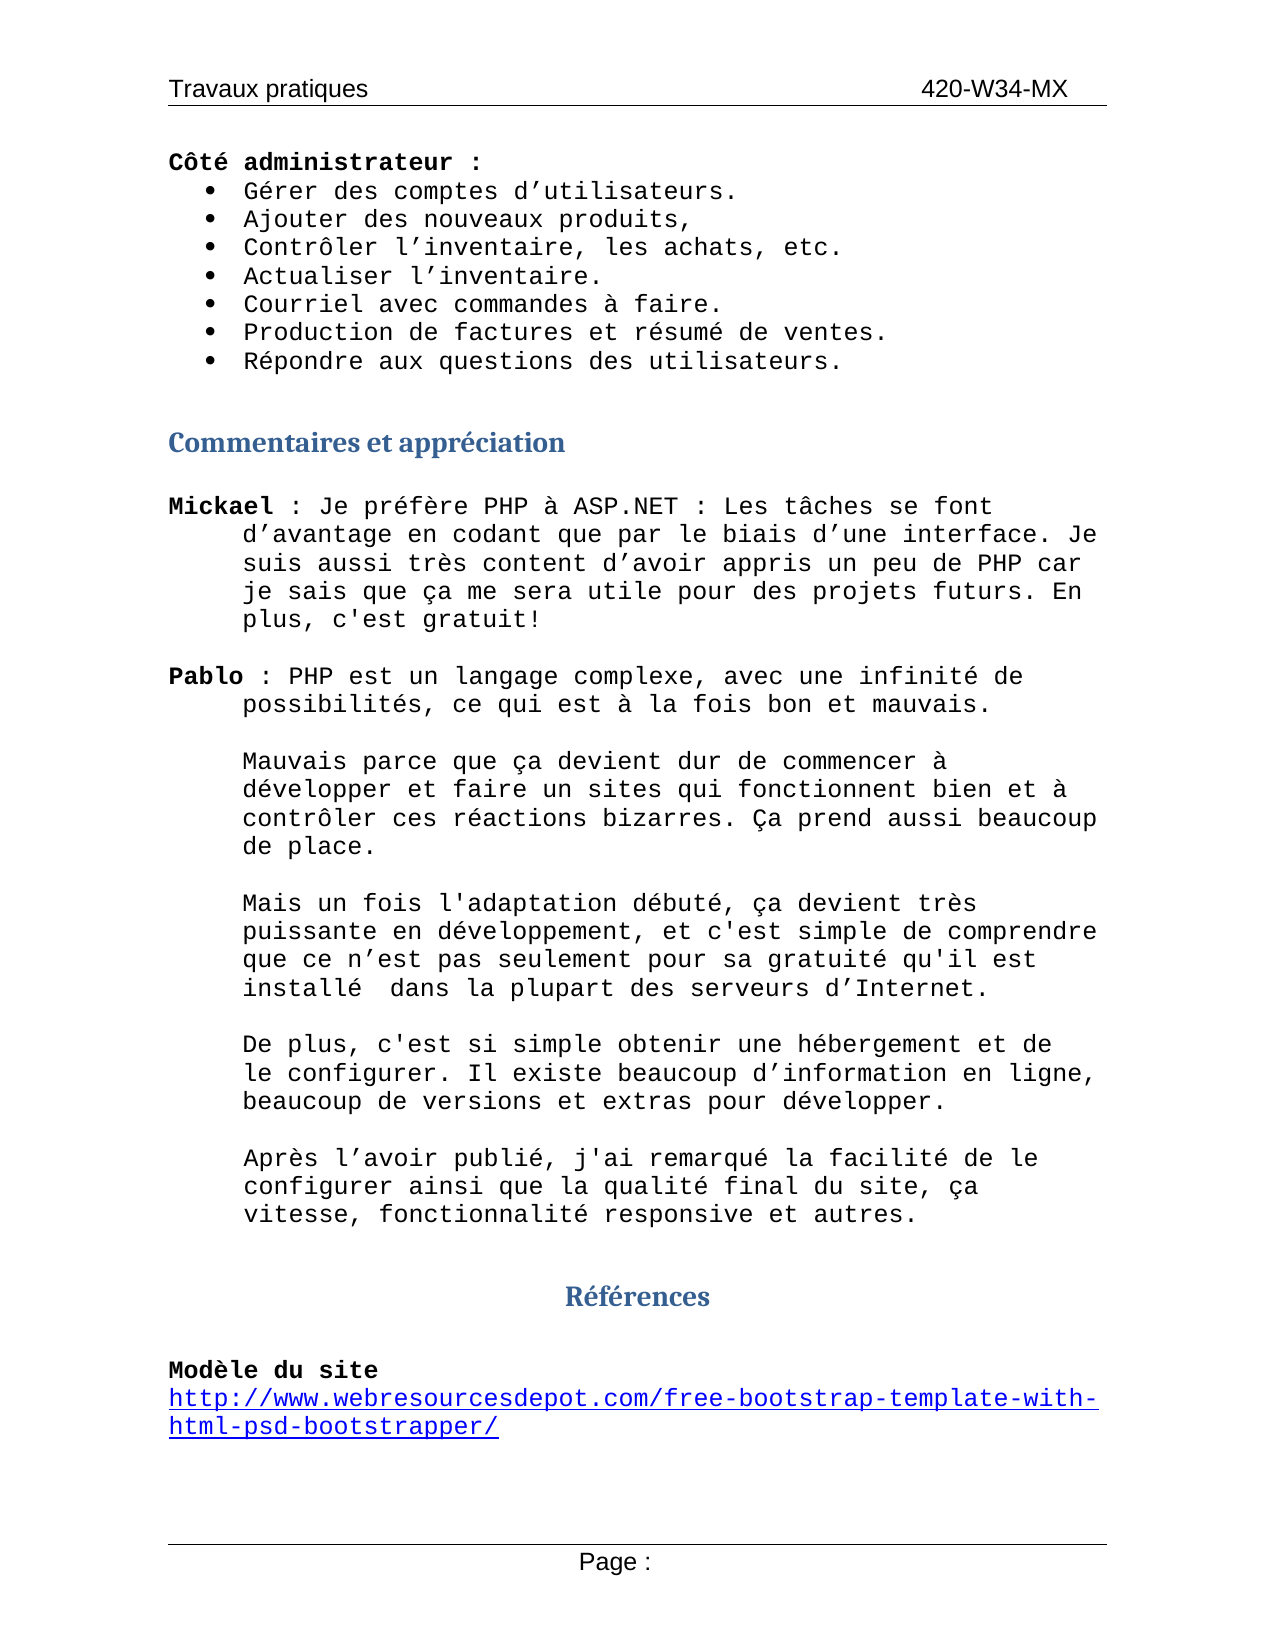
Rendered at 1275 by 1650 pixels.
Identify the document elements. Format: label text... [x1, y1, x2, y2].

text Mickael : Je préfère PHP à ASP.NET : Les tâches se font d’avantage en codant que par le biais d’une interface. Je suis aussi très content d’avoir appris un peu de PHP car je sais que ça me sera utile pour des projets futurs. En plus, c'est gratuit! [168, 493, 1107, 635]
list Actualiser l’inventaire. [206, 263, 1107, 292]
list Ajouter des nouveaux produits, [206, 207, 1107, 235]
list Gérer des comptes d’utilisateurs. [206, 178, 1107, 207]
text Côté administrateur : [168, 150, 1107, 178]
text De plus, c'est si simple obtenir une hébergement et de le configurer. Il existe beaucoup d’information en ligne, beaucoup de versions et extras pour développer. [168, 1032, 1107, 1117]
list Production de factures et résumé de ventes. [206, 320, 1107, 348]
text Mais un fois l'adaptation débuté, ça devient très puissante en développement, et c'est simple de comprendre que ce n’est pas seulement pour sa gratuité qu'il est installé dans la plupart des serveurs d’Internet. [168, 890, 1107, 1003]
text Après l’avoir publié, j'ai remarqué la facilité de le configurer ainsi que la qualité final du site, ça vitesse, fonctionnalité responsive et autres. [243, 1145, 1107, 1230]
list Répondre aux questions des utilisateurs. [206, 348, 1107, 377]
text Mauvais parce que ça devient dur de commencer à développer et faire un sites qui fonctionnent bien et à contrôler ces réactions bizarres. Ça prend aussi beaucoup de place. [168, 748, 1107, 862]
subtitle Références [168, 1280, 1107, 1352]
list Contrôler l’inventaire, les achats, etc. [206, 235, 1107, 263]
list Courriel avec commandes à faire. [206, 292, 1107, 320]
subtitle Commentaires et appréciation [168, 427, 1107, 460]
text Modèle du site http://www.webresourcesdepot.com/free-bootstrap-template-with-html-psd-bootstrapper/ [168, 1357, 1107, 1442]
text Pablo : PHP est un langage complexe, avec une infinité de possibilités, ce qui est à la fois bon et mauvais. [168, 663, 1107, 720]
